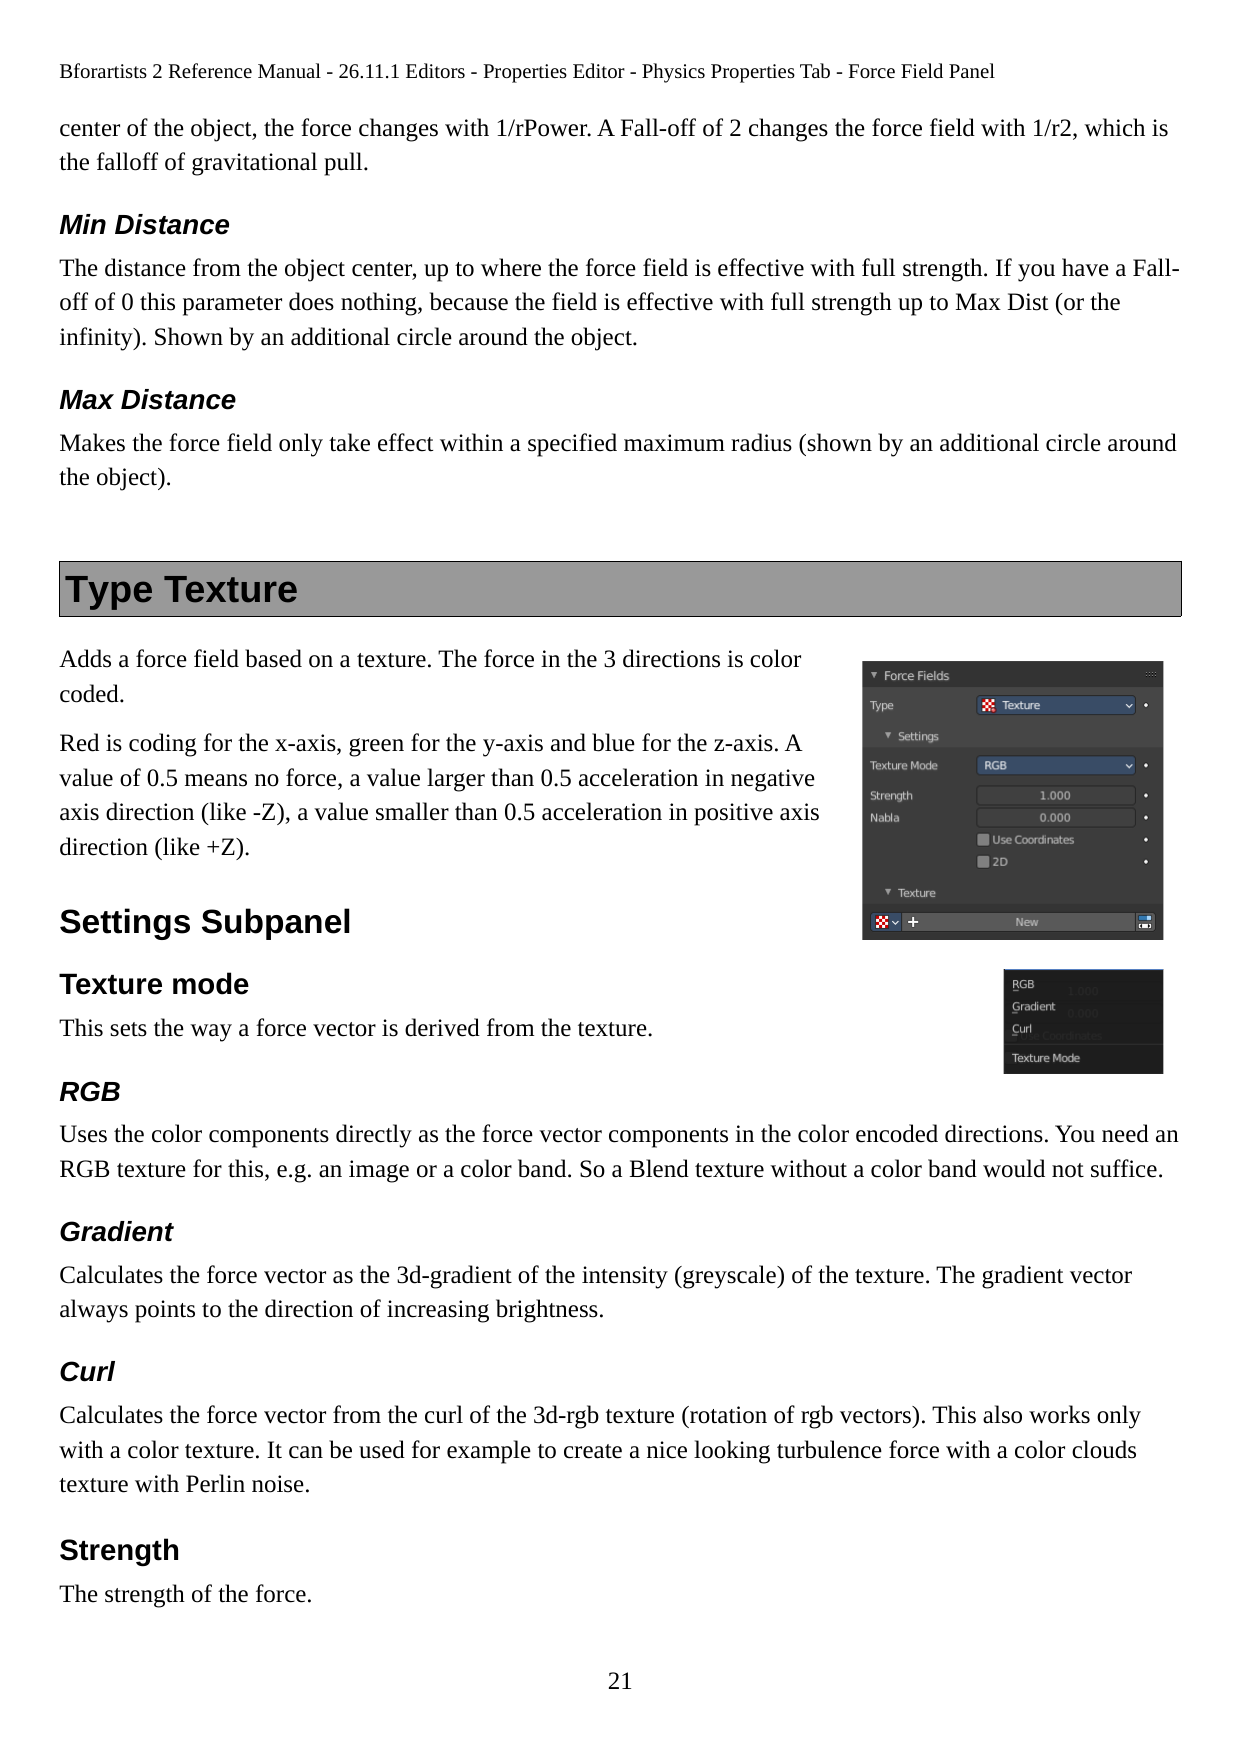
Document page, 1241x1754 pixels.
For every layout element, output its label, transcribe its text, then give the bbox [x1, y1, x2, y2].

table_header Type Texture [60, 562, 1181, 616]
text Adds a force field based on a texture. The force in the 3 directions is color coded. [59, 644, 1181, 708]
text Uses the color components directly as the force vector components in the color encoded directions. You need an RGB texture for this, e.g. an image or a color band. So a Blend texture without a color band would not suffice. [59, 1119, 1181, 1183]
subtitle Min Distance [59, 209, 1181, 241]
text The distance from the object center, up to where the force field is effective with full strength. If you have a Fall-off of 0 this parameter does nothing, because the field is effective with full strength up to Max Dist (or the infinity). Shown by an additional circle around the object. [59, 253, 1181, 351]
subtitle Gradient [59, 1215, 1181, 1247]
text Makes the force field only take effect within a specified maximum radius (shown by an additional circle around the object). [59, 428, 1181, 491]
text Calculates the force vector as the 3d-gradient of the intensity (greyscale) of the texture. The gradient vector always points to the direction of increasing brightness. [59, 1260, 1181, 1323]
picture [862, 661, 1164, 940]
subtitle Max Distance [59, 383, 1181, 415]
text Calculates the force vector from the curl of the 3d-rgb texture (rotation of rgb vectors). This also works only with a color texture. It can be used for example to create a nice looking turbulence force with a color clouds texture with Perlin noise. [59, 1400, 1181, 1498]
subtitle Settings Subpanel [59, 901, 862, 940]
subtitle Curl [59, 1356, 1181, 1388]
text The strength of the force. [59, 1579, 1181, 1608]
picture [1003, 969, 1164, 1074]
text center of the object, the force changes with 1/rPower. A Fall-off of 2 changes the force field with 1/r2, which is the falloff of gravitational pull. [59, 113, 1181, 176]
subtitle [1164, 901, 1181, 940]
text This sets the way a force vector is derived from the texture. [59, 1013, 1003, 1042]
subtitle Texture mode [59, 967, 1181, 1001]
subtitle RGB [59, 1075, 1181, 1107]
text Red is coding for the x-axis, green for the y-axis and blue for the z-axis. A value of 0.5 means no force, a value larger than 0.5 acceleration in negative axis direction (like -Z), a value smaller than 0.5 acceleration in positive axis direction (like +Z). [59, 728, 862, 860]
subtitle Strength [59, 1533, 1181, 1567]
